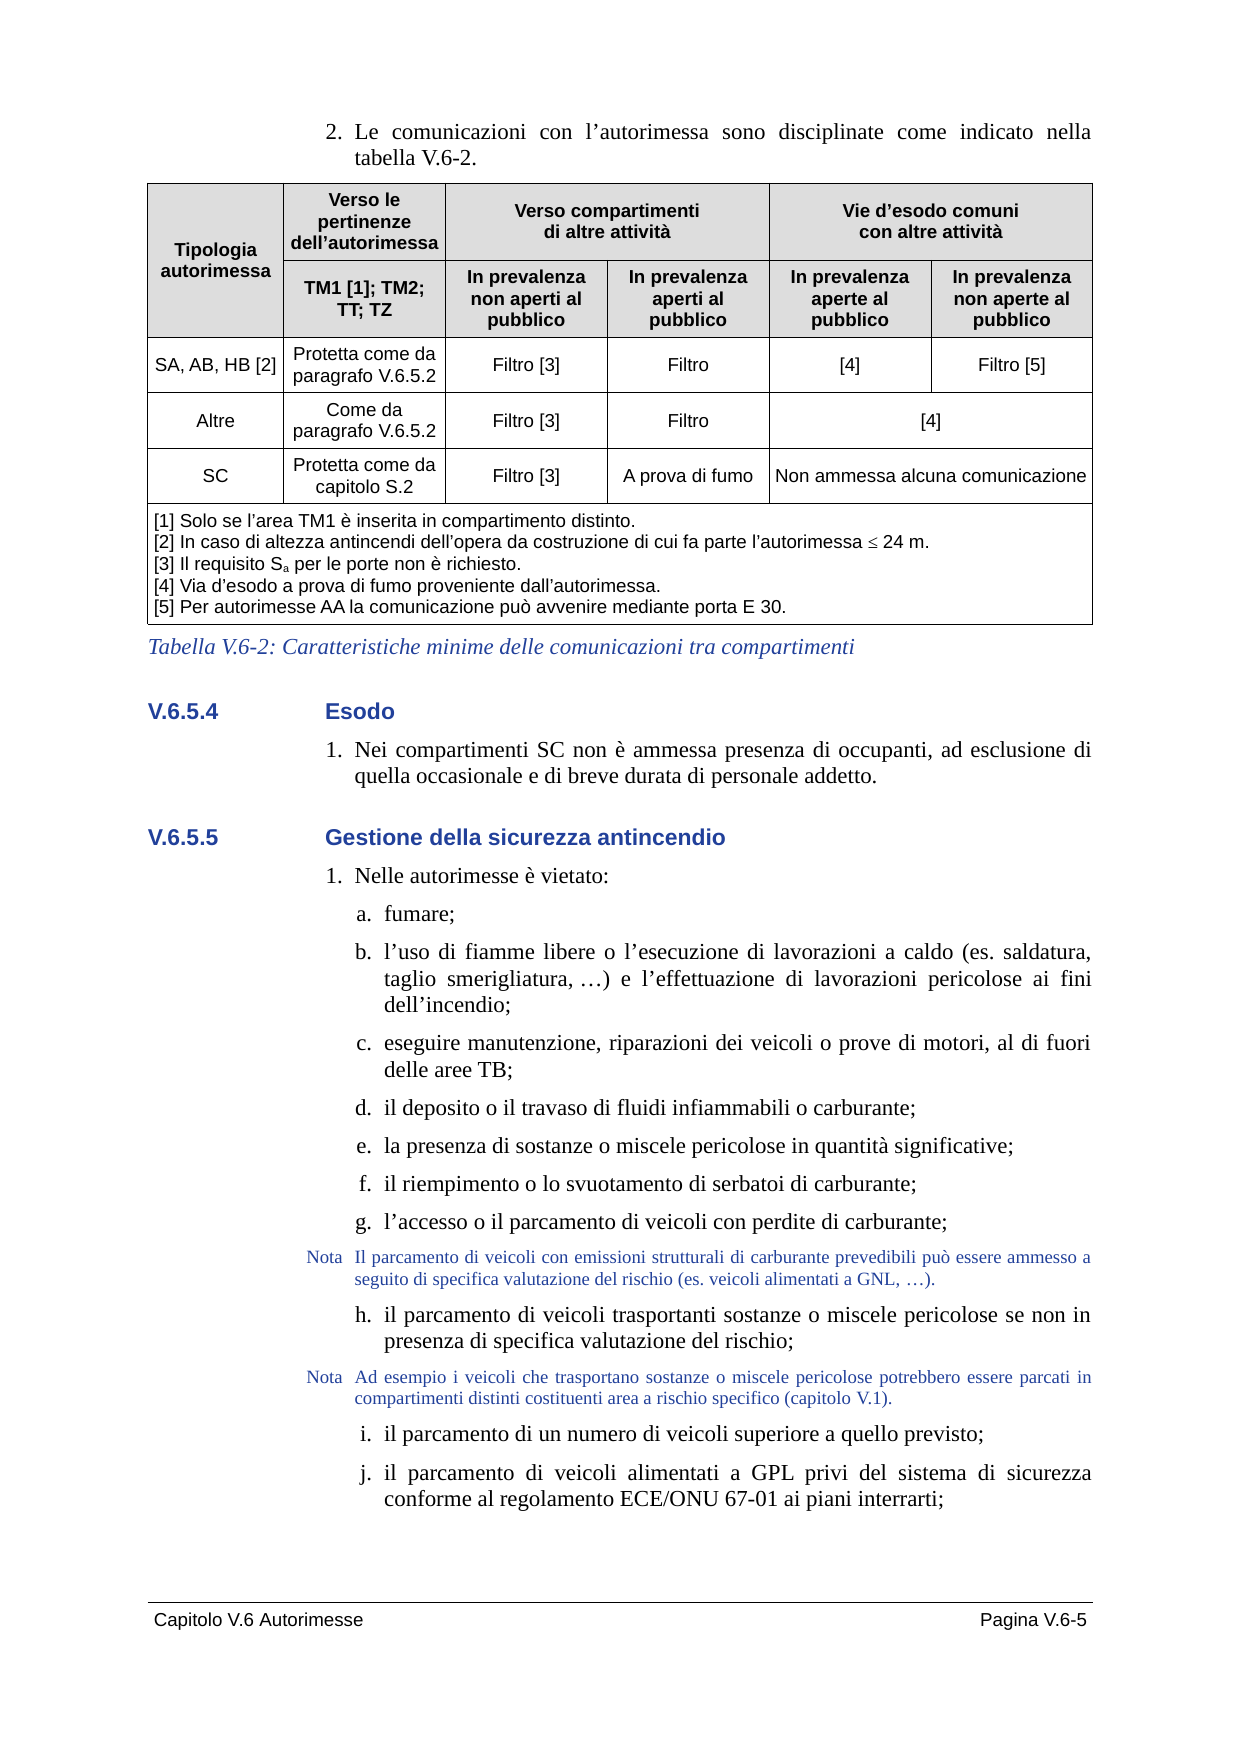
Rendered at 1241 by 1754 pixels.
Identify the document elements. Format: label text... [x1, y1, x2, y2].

table_cell Filtro [608, 393, 769, 448]
table_cell Filtro [608, 338, 769, 392]
table_cell [4] [770, 393, 1092, 448]
list il parcamento di un numero di veicoli superiore a quello previsto; [372, 1421, 1093, 1447]
list l’uso di fiamme libere o l’esecuzione di lavorazioni a caldo (es. saldatura, taglio smerigliatura, …) e l’effettuazione di lavorazioni pericolose ai fini dell’incendio; [372, 938, 1093, 1017]
subtitle Gestione della sicurezza antincendio [148, 824, 1093, 850]
table_cell Protetta come da capitolo S.2 [284, 449, 445, 503]
text Tabella V.6-2: Caratteristiche minime delle comunicazioni tra compartimenti [148, 633, 1093, 659]
list Il parcamento di veicoli con emissioni strutturali di carburante prevedibili può essere ammesso a seguito di specifica valutazione del rischio (es. veicoli alimentati a GNL, …). [342, 1246, 1093, 1289]
table_cell In prevalenza non aperte al pubblico [932, 261, 1092, 337]
table_cell TM1 [1]; TM2; TT; TZ [284, 261, 445, 337]
table_cell Come da paragrafo V.6.5.2 [284, 393, 445, 448]
subtitle Esodo [148, 698, 1093, 724]
table_cell Filtro [5] [932, 338, 1092, 392]
table_cell [4] [770, 338, 931, 392]
list la presenza di sostanze o miscele pericolose in quantità significative; [372, 1132, 1093, 1158]
table_header Verso le pertinenze dell’autorimessa [284, 184, 445, 260]
list il riempimento o lo svuotamento di serbatoi di carburante; [372, 1170, 1093, 1196]
list il parcamento di veicoli alimentati a GPL privi del sistema di sicurezza conforme al regolamento ECE/ONU 67-01 ai piani interrarti; [372, 1459, 1093, 1511]
table_cell In prevalenza aperti al pubblico [608, 261, 769, 337]
list il deposito o il travaso di fluidi infiammabili o carburante; [372, 1094, 1093, 1120]
table_header Vie d’esodo comuni con altre attività [770, 184, 1092, 260]
list l’accesso o il parcamento di veicoli con perdite di carburante; [372, 1208, 1093, 1234]
table_cell A prova di fumo [608, 449, 769, 503]
table_cell SA, AB, HB [2] [148, 338, 283, 392]
table_cell Filtro [3] [446, 393, 607, 448]
table_cell In prevalenza aperte al pubblico [770, 261, 931, 337]
list fumare; [372, 900, 1093, 927]
list Le comunicazioni con l’autorimessa sono disciplinate come indicato nella tabella V.6-2. [342, 118, 1093, 171]
table_cell In prevalenza non aperti al pubblico [446, 261, 607, 337]
table_header Tipologia autorimessa [148, 184, 283, 337]
table_cell Filtro [3] [446, 449, 607, 503]
table_cell Non ammessa alcuna comunicazione [770, 449, 1092, 503]
table_cell [1] Solo se l’area TM1 è inserita in compartimento distinto. [2] In caso di altezza antincendi dell’opera da costruzione di cui fa parte l’autorimessa ≤ 24 m. [3] Il requisito Sa per le porte non è richiesto. [4] Via d’esodo a prova di fumo proveniente dall’autorimessa. [5] Per autorimesse AA la comunicazione può avvenire mediante porta E 30. [148, 504, 1092, 624]
list Nelle autorimesse è vietato: [342, 862, 1093, 888]
table_cell Filtro [3] [446, 338, 607, 392]
list Nei compartimenti SC non è ammessa presenza di occupanti, ad esclusione di quella occasionale e di breve durata di personale addetto. [342, 736, 1093, 789]
list Ad esempio i veicoli che trasportano sostanze o miscele pericolose potrebbero essere parcati in compartimenti distinti costituenti area a rischio specifico (capitolo V.1). [342, 1366, 1093, 1409]
table_cell Protetta come da paragrafo V.6.5.2 [284, 338, 445, 392]
table_cell Altre [148, 393, 283, 448]
list il parcamento di veicoli trasportanti sostanze o miscele pericolose se non in presenza di specifica valutazione del rischio; [372, 1301, 1093, 1354]
table_header Verso compartimenti di altre attività [446, 184, 769, 260]
table_cell SC [148, 449, 283, 503]
list eseguire manutenzione, riparazioni dei veicoli o prove di motori, al di fuori delle aree TB; [372, 1029, 1093, 1082]
